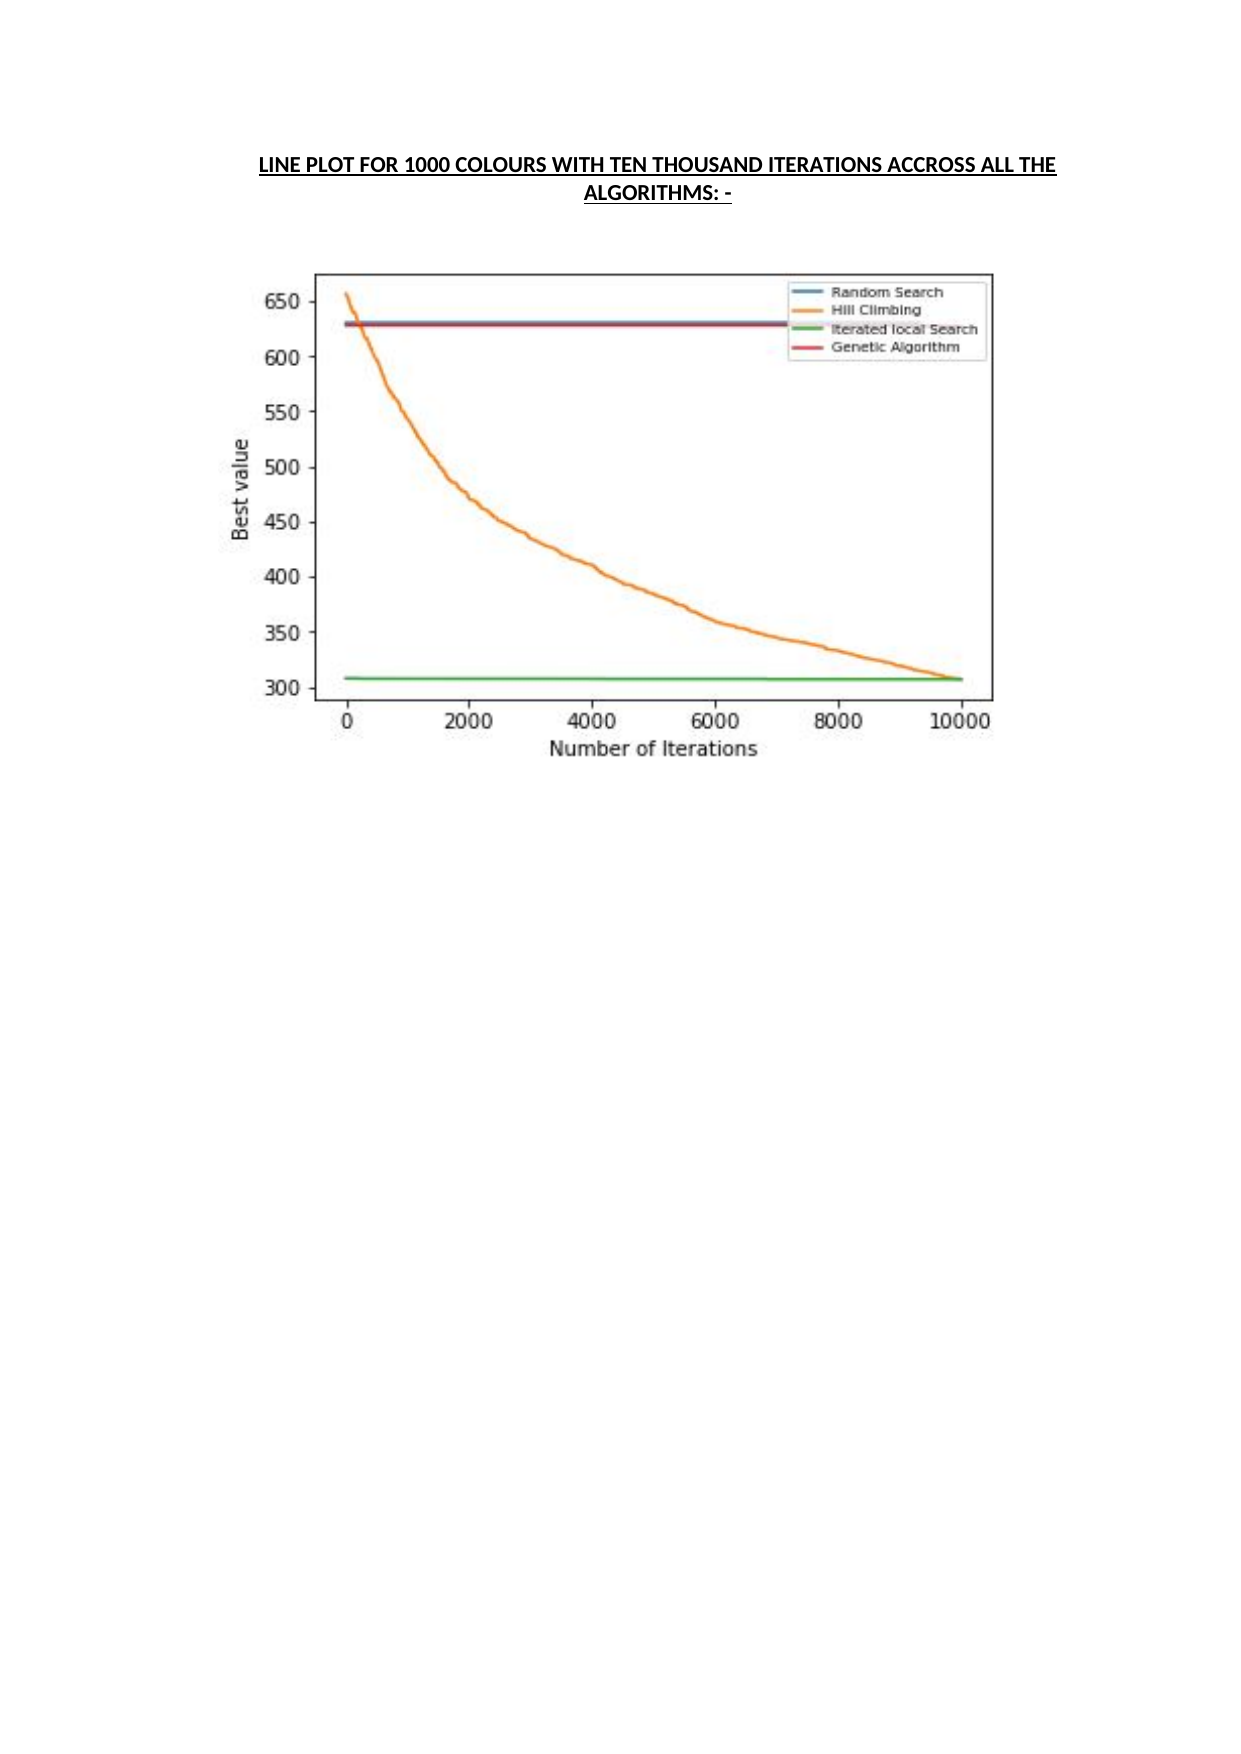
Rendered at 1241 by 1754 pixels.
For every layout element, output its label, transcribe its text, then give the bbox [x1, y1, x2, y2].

list LINE PLOT FOR 1000 COLOURS WITH TEN THOUSAND ITERATIONS ACCROSS ALL THE ALGORITHMS: - [225, 150, 1090, 207]
